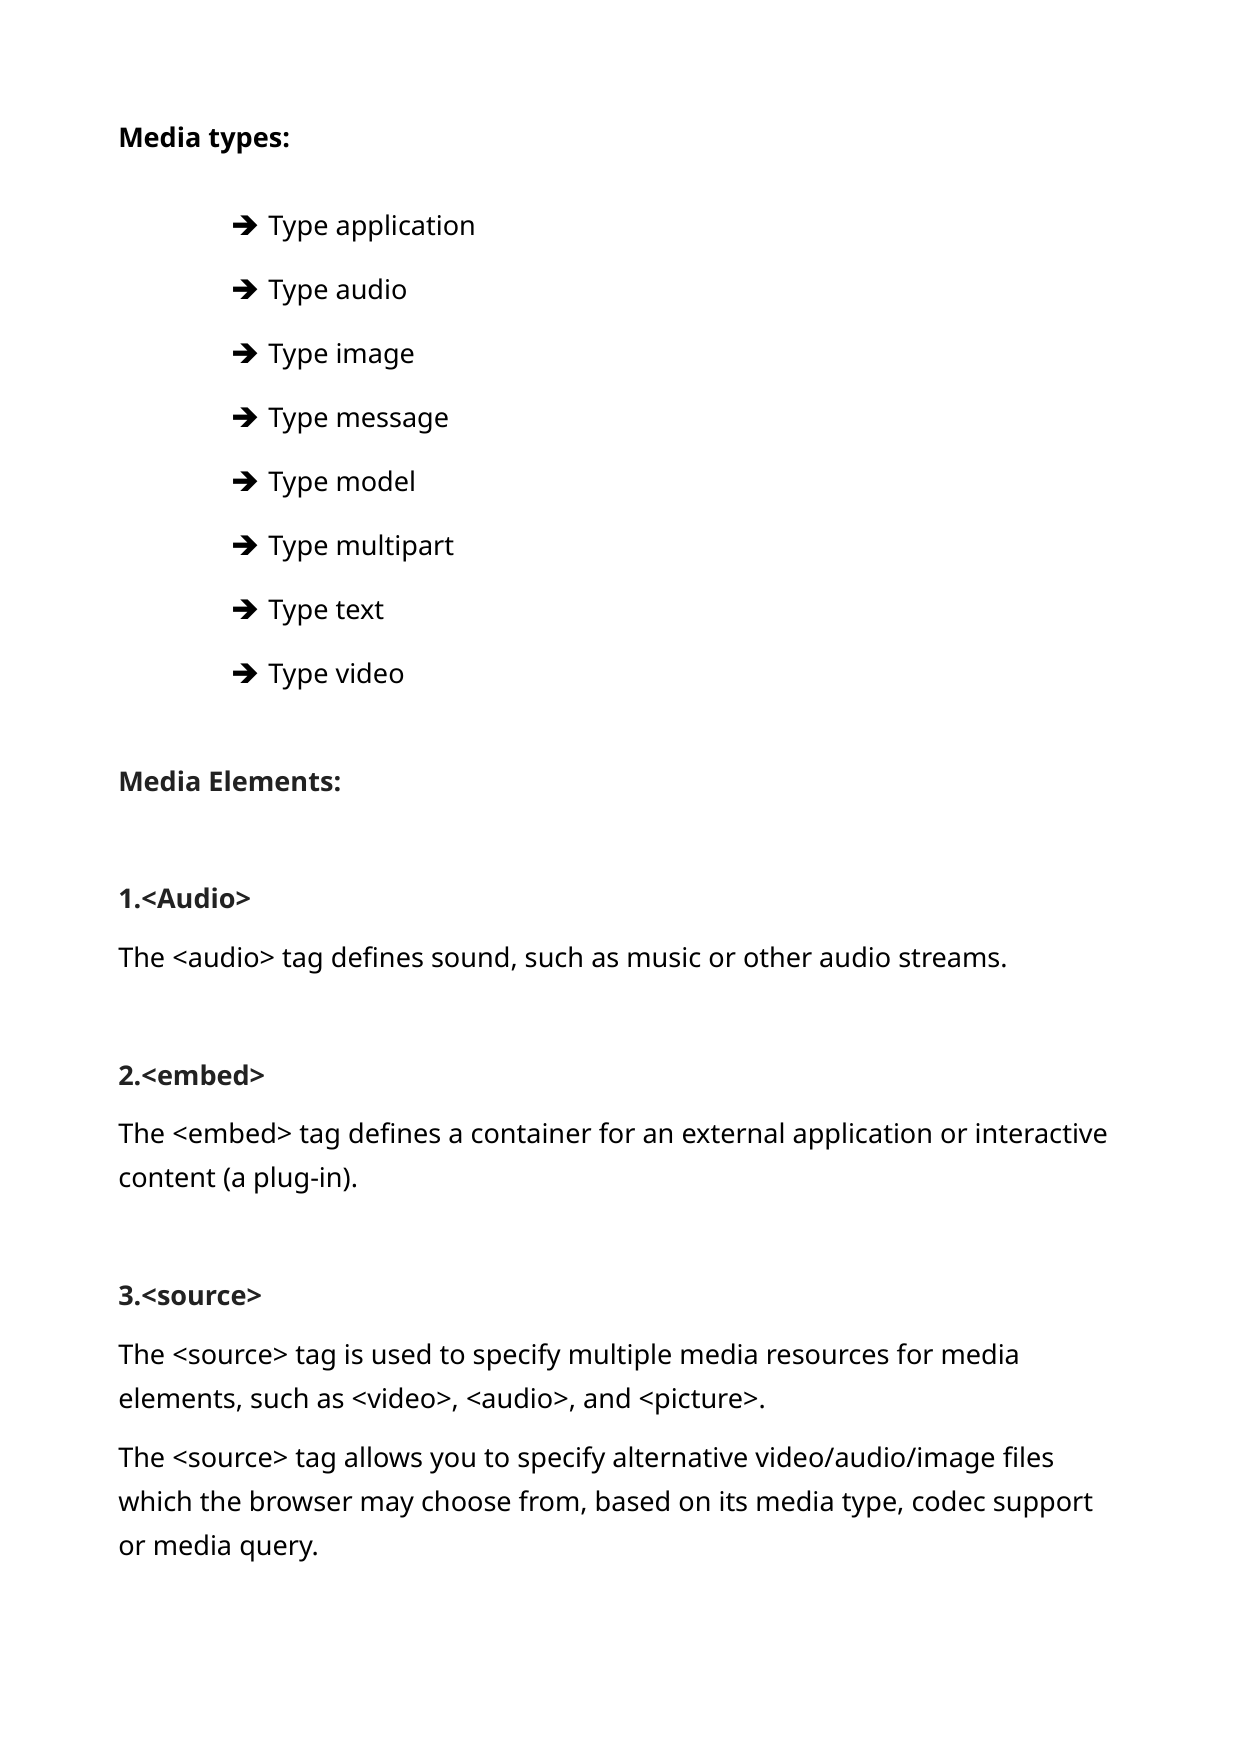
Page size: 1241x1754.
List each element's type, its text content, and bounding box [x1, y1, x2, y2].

text The <source> tag allows you to specify alternative video/audio/image files which the browser may choose from, based on its media type, codec support or media query. [118, 1438, 1122, 1563]
text Media Elements: [118, 762, 1122, 799]
subtitle Type text [231, 590, 1122, 627]
text 1.<Audio> [118, 880, 1122, 917]
text 3.<source> [118, 1276, 1122, 1313]
text The <source> tag is used to specify multiple media resources for media elements, such as <video>, <audio>, and <picture>. [118, 1335, 1122, 1416]
subtitle Type model [231, 462, 1122, 499]
subtitle Type message [231, 398, 1122, 435]
subtitle Type audio [231, 270, 1122, 307]
text The <audio> tag defines sound, such as music or other audio streams. [118, 938, 1122, 975]
subtitle Type image [231, 334, 1122, 371]
subtitle Type application [231, 206, 1122, 243]
subtitle Type multipart [231, 526, 1122, 563]
text 2.<embed> [118, 1056, 1122, 1093]
subtitle Type video [231, 654, 1122, 691]
text Media types: [118, 118, 1122, 155]
text The <embed> tag defines a container for an external application or interactive content (a plug-in). [118, 1115, 1122, 1196]
